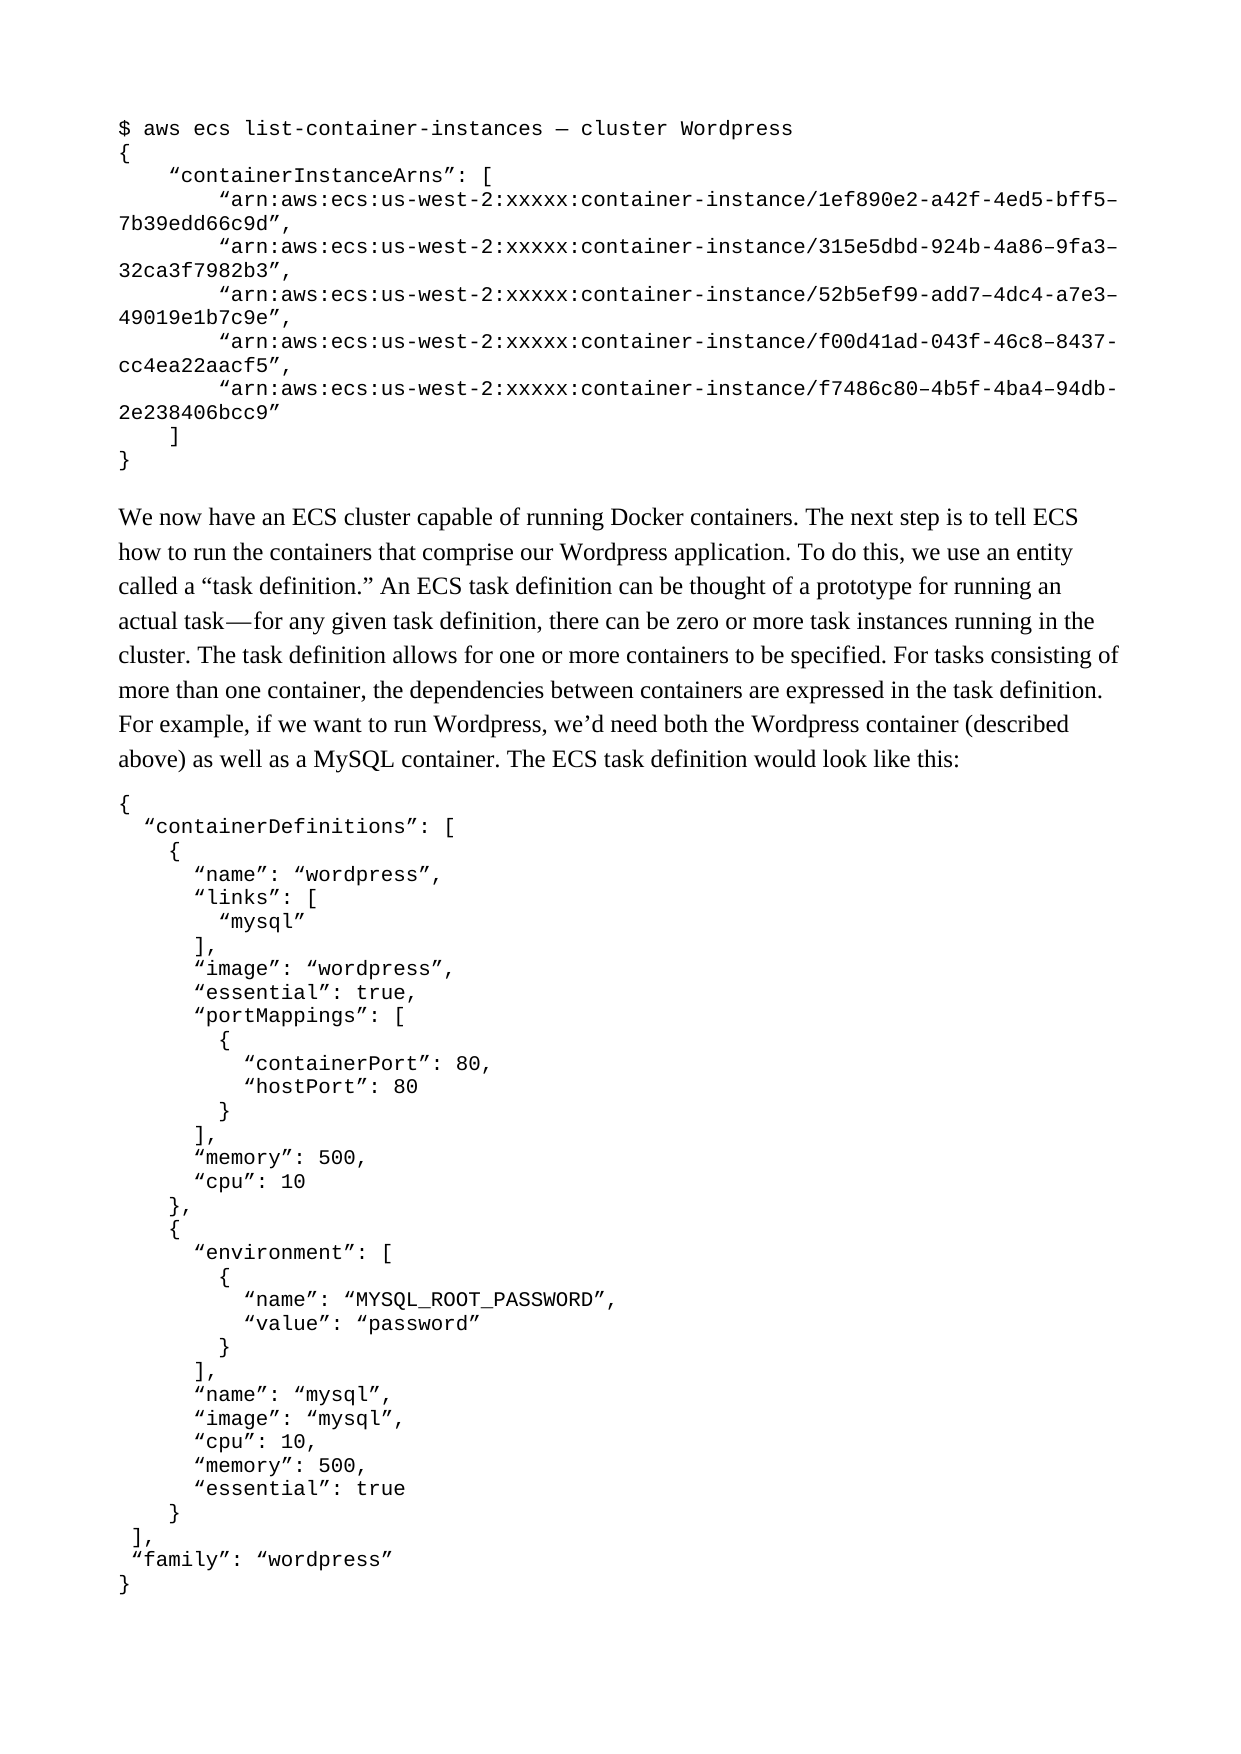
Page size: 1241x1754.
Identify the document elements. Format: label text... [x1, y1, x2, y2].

text } [118, 1100, 1122, 1124]
text “image”: “mysql”, [118, 1407, 1122, 1431]
text “mysql” [118, 911, 1122, 934]
text “containerPort”: 80, [118, 1053, 1122, 1076]
text { [118, 1218, 1122, 1242]
text “links”: [ [118, 887, 1122, 911]
text ], [118, 1360, 1122, 1384]
text “arn:aws:ecs:us-west-2:xxxxx:container-instance/f00d41ad-043f-46c8–8437-cc4ea22aacf5”, [118, 331, 1122, 378]
text ], [118, 934, 1122, 958]
text { [118, 1029, 1122, 1053]
text “image”: “wordpress”, [118, 958, 1122, 982]
text “cpu”: 10 [118, 1171, 1122, 1195]
text } [118, 1502, 1122, 1526]
text ], [118, 1526, 1122, 1549]
text “memory”: 500, [118, 1147, 1122, 1171]
text } [118, 1337, 1122, 1360]
text “value”: “password” [118, 1313, 1122, 1337]
text “arn:aws:ecs:us-west-2:xxxxx:container-instance/1ef890e2-a42f-4ed5-bff5–7b39edd66c9d”, [118, 189, 1122, 236]
text “family”: “wordpress” [118, 1549, 1122, 1573]
text “containerDefinitions”: [ [118, 816, 1122, 840]
text ] [118, 426, 1122, 449]
text “cpu”: 10, [118, 1431, 1122, 1455]
text “essential”: true [118, 1478, 1122, 1502]
text “hostPort”: 80 [118, 1076, 1122, 1100]
text { [118, 840, 1122, 864]
text “arn:aws:ecs:us-west-2:xxxxx:container-instance/315e5dbd-924b-4a86–9fa3–32ca3f7982b3”, [118, 236, 1122, 284]
text “portMappings”: [ [118, 1006, 1122, 1029]
text We now have an ECS cluster capable of running Docker containers. The next step is to tell ECS how to run the containers that comprise our Wordpress application. To do this, we use an entity called a “task definition.” An ECS task definition can be thought of a prototype for running an actual task — for any given task definition, there can be zero or more task instances running in the cluster. The task definition allows for one or more containers to be specified. For tasks consisting of more than one container, the dependencies between containers are expressed in the task definition. For example, if we want to run Wordpress, we’d need both the Wordpress container (described above) as well as a MySQL container. The ECS task definition would look like this: [118, 502, 1122, 772]
text } [118, 449, 1122, 473]
text “environment”: [ [118, 1242, 1122, 1266]
text “name”: “MYSQL_ROOT_PASSWORD”, [118, 1289, 1122, 1313]
text “name”: “wordpress”, [118, 864, 1122, 887]
text $ aws ecs list-container-instances — cluster Wordpress [118, 118, 1122, 142]
text { [118, 142, 1122, 165]
text “essential”: true, [118, 982, 1122, 1006]
text { [118, 793, 1122, 816]
text “containerInstanceArns”: [ [118, 165, 1122, 189]
text “arn:aws:ecs:us-west-2:xxxxx:container-instance/f7486c80–4b5f-4ba4–94db-2e238406bcc9” [118, 378, 1122, 426]
text }, [118, 1195, 1122, 1218]
text “arn:aws:ecs:us-west-2:xxxxx:container-instance/52b5ef99-add7–4dc4-a7e3–49019e1b7c9e”, [118, 284, 1122, 331]
text ], [118, 1124, 1122, 1147]
text “memory”: 500, [118, 1455, 1122, 1478]
text “name”: “mysql”, [118, 1384, 1122, 1407]
text { [118, 1266, 1122, 1289]
text } [118, 1573, 1122, 1597]
